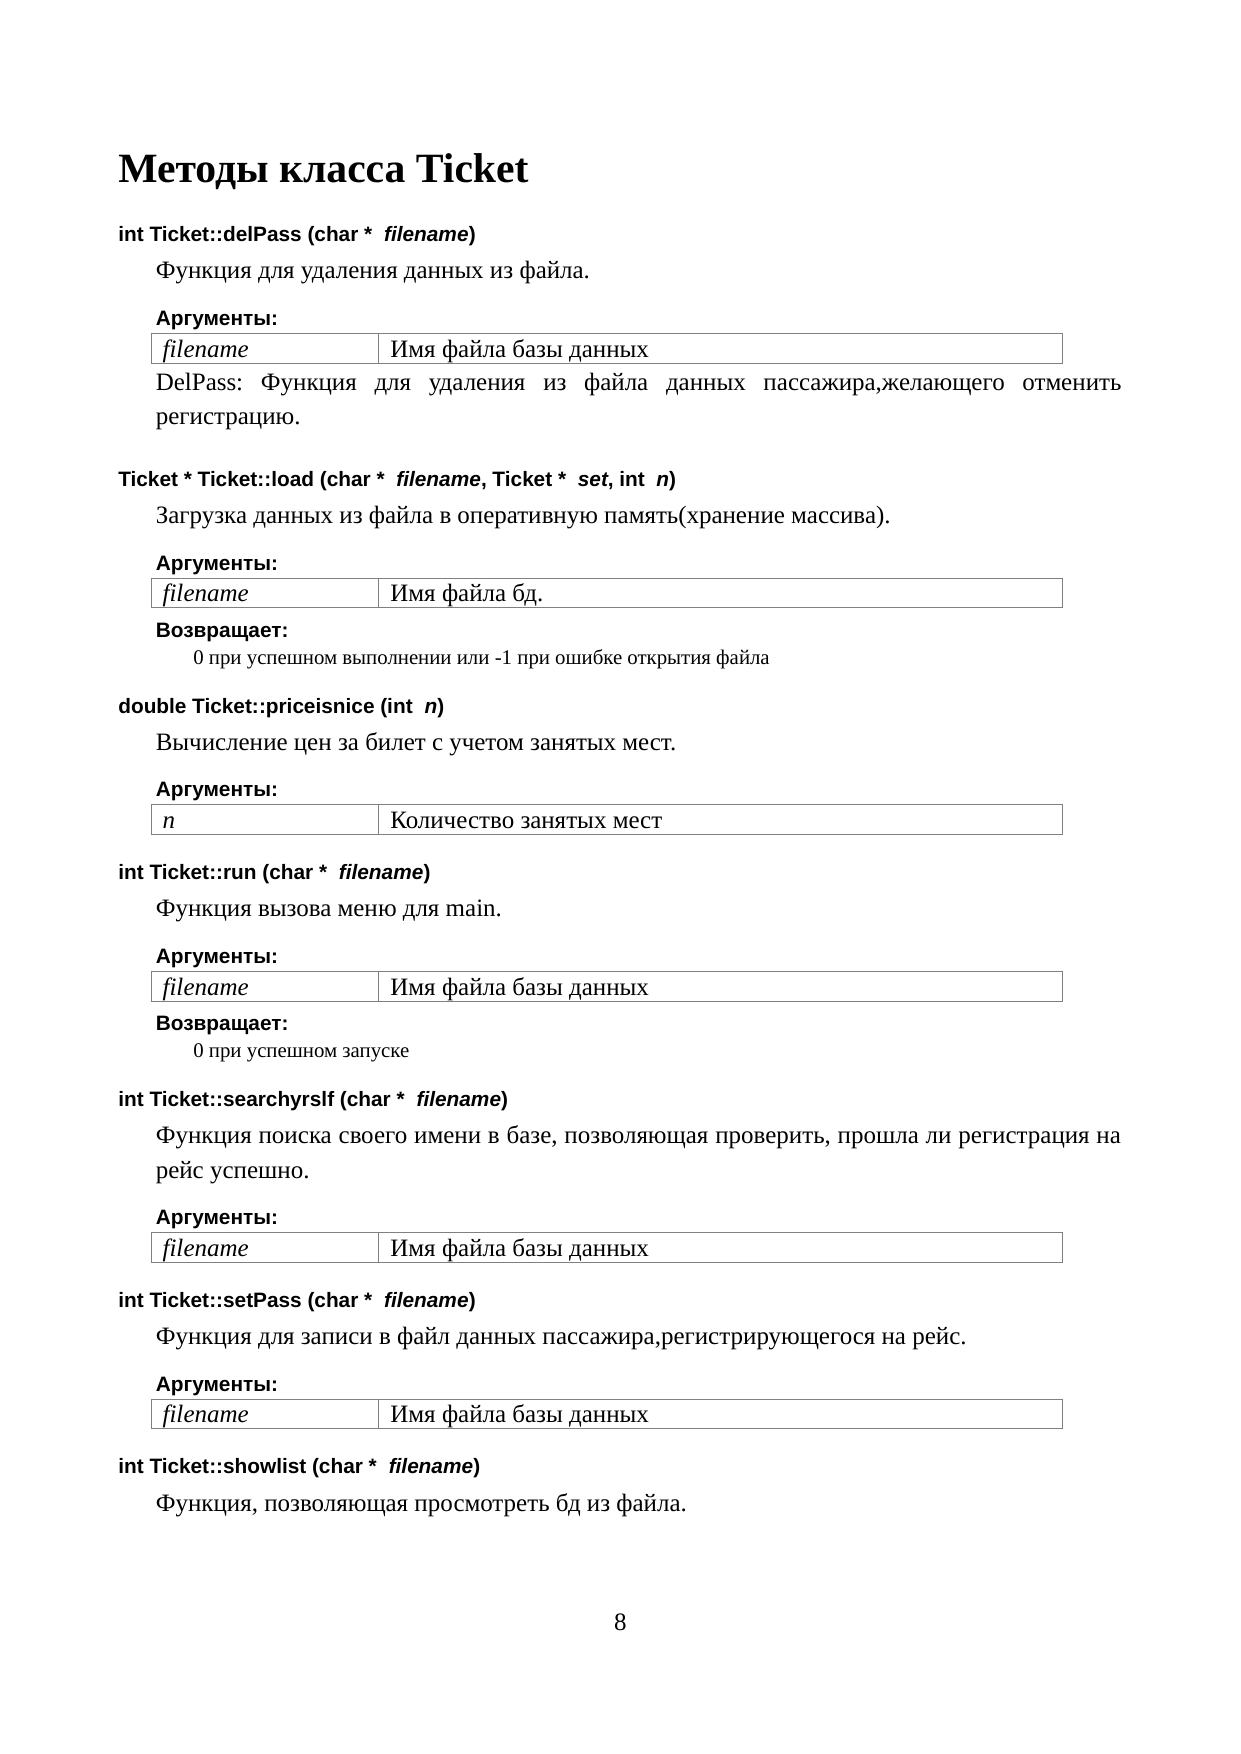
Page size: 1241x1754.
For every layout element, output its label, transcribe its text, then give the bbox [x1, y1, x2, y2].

text Функция поиска своего имени в базе, позволяющая проверить, прошла ли регистрация на рейс успешно. [156, 1120, 1122, 1184]
subtitle Аргументы: [156, 550, 1122, 574]
subtitle Возвращает: [156, 1011, 1122, 1035]
subtitle Методы класса Ticket [118, 143, 1122, 191]
subtitle int Ticket::showlist (char * filename) [118, 1454, 1122, 1478]
subtitle Аргументы: [156, 1205, 1122, 1229]
text Вычисление цен за билет с учетом занятых мест. [156, 727, 1122, 756]
subtitle int Ticket::delPass (char * filename) [118, 222, 1122, 246]
text Загрузка данных из файла в оперативную память(хранение массива). [156, 500, 1122, 529]
subtitle Аргументы: [156, 306, 1122, 330]
table_header n [152, 805, 378, 834]
subtitle Аргументы: [156, 944, 1122, 968]
text Функция, позволяющая просмотреть бд из файла. [156, 1488, 1122, 1516]
subtitle double Ticket::priceisnice (int n) [118, 694, 1122, 718]
subtitle int Ticket::run (char * filename) [118, 860, 1122, 884]
table_header Имя файла базы данных [379, 972, 1062, 1001]
text DelPass: Функция для удаления из файла данных пассажира,желающего отменить регистрацию. [156, 367, 1122, 430]
subtitle Ticket * Ticket::load (char * filename, Ticket * set, int n) [118, 467, 1122, 491]
table_header filename [152, 972, 378, 1001]
text 0 при успешном выполнении или -1 при ошибке открытия файла [193, 645, 1122, 669]
text Функция для записи в файл данных пассажира,регистрирующегося на рейс. [156, 1321, 1122, 1350]
table_header Имя файла базы данных [379, 1400, 1062, 1428]
text Функция вызова меню для main. [156, 893, 1122, 922]
table_header Имя файла базы данных [379, 334, 1062, 363]
subtitle Аргументы: [156, 777, 1122, 801]
table_header filename [152, 1233, 378, 1262]
text Функция для удаления данных из файла. [156, 256, 1122, 284]
table_header filename [152, 334, 378, 363]
table_header filename [152, 1400, 378, 1428]
text 0 при успешном запуске [193, 1038, 1122, 1062]
table_header filename [152, 579, 378, 607]
table_header Количество занятых мест [379, 805, 1062, 834]
subtitle int Ticket::searchyrslf (char * filename) [118, 1087, 1122, 1111]
subtitle int Ticket::setPass (char * filename) [118, 1288, 1122, 1312]
subtitle Возвращает: [156, 618, 1122, 642]
table_header Имя файла базы данных [379, 1233, 1062, 1262]
table_header Имя файла бд. [379, 579, 1062, 607]
subtitle Аргументы: [156, 1371, 1122, 1395]
